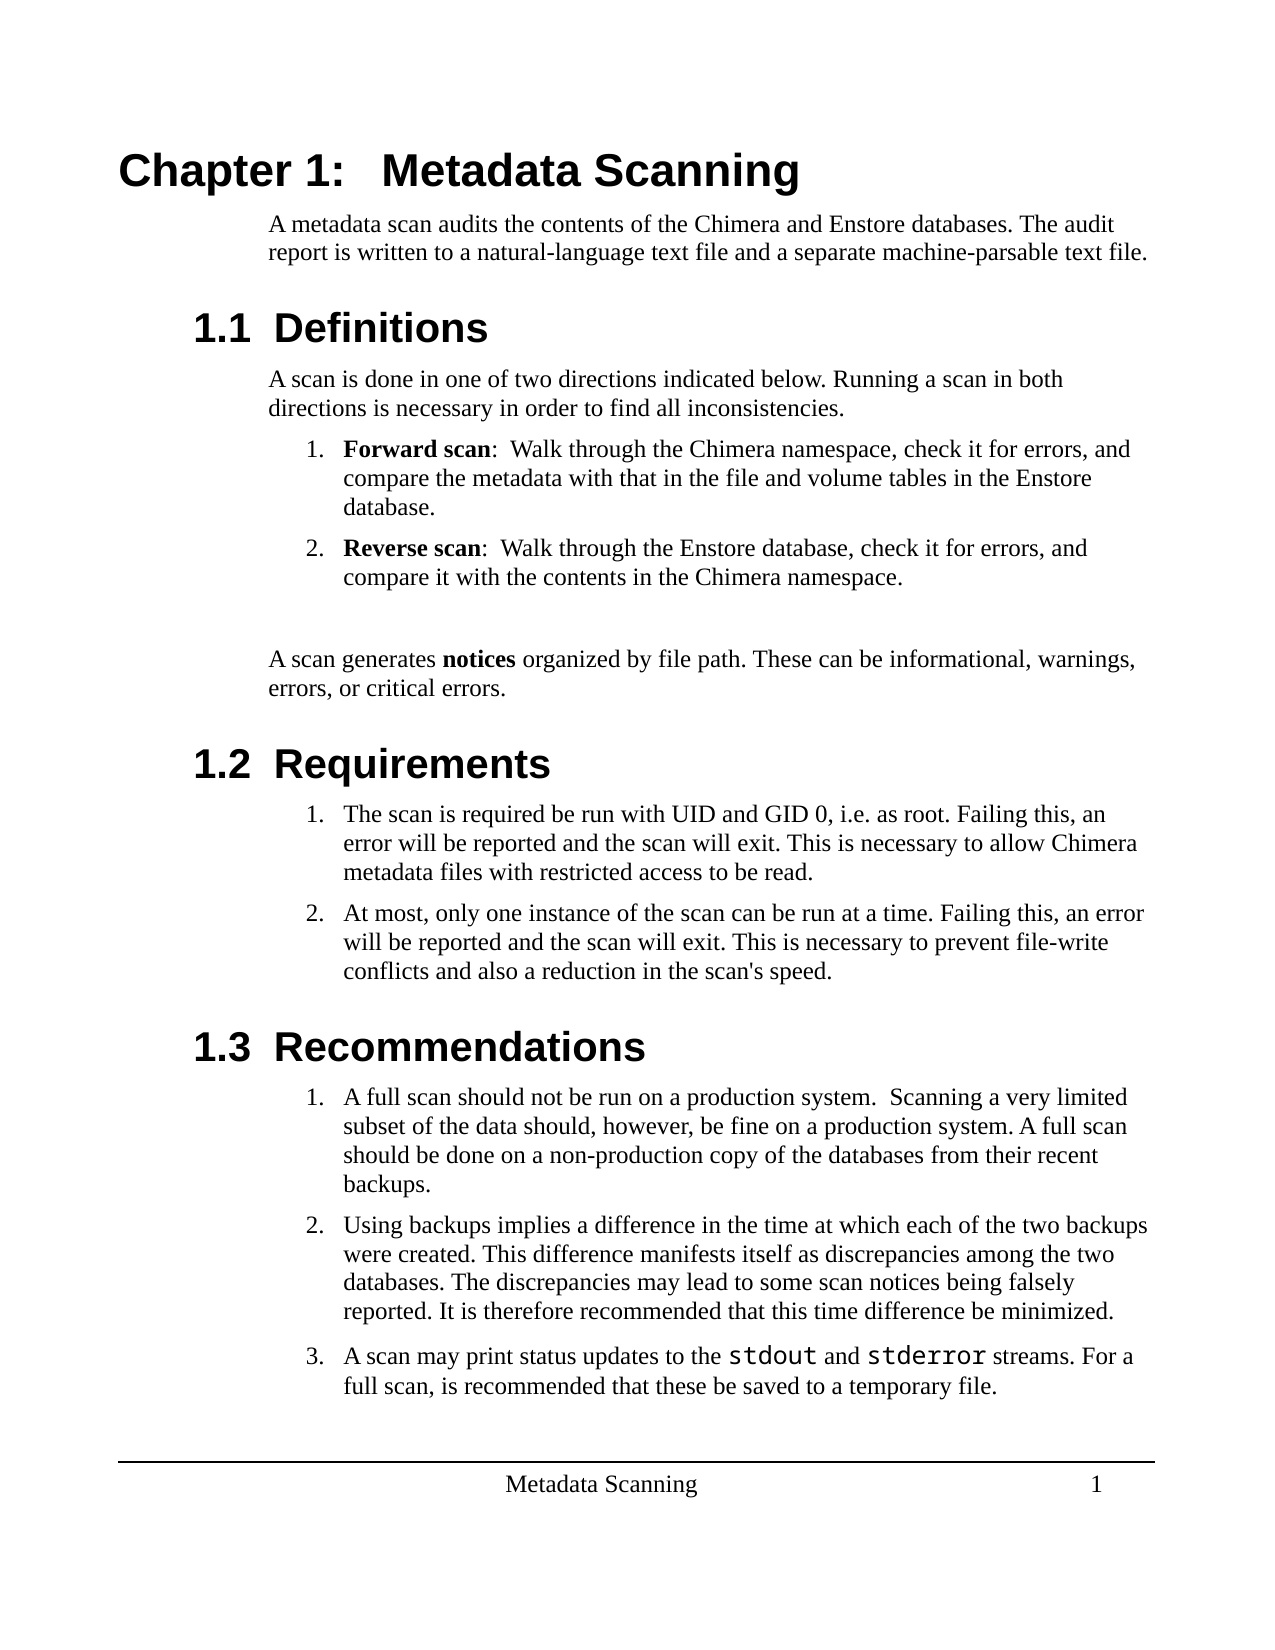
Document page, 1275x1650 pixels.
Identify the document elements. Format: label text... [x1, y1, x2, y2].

text A metadata scan audits the contents of the Chimera and Enstore databases. The audit report is written to a natural-language text file and a separate machine-parsable text file. [268, 209, 1157, 266]
list Using backups implies a difference in the time at which each of the two backups were created. This difference manifests itself as discrepancies among the two databases. The discrepancies may lead to some scan notices being falsely reported. It is therefore recommended that this time difference be minimized. [306, 1210, 1157, 1325]
list At most, only one instance of the scan can be run at a time. Failing this, an error will be reported and the scan will exit. This is necessary to prevent file-write conflicts and also a reduction in the scan's speed. [306, 898, 1157, 984]
subtitle Definitions [193, 304, 1157, 352]
list The scan is required be run with UID and GID 0, i.e. as root. Failing this, an error will be reported and the scan will exit. This is necessary to allow Chimera metadata files with restricted access to be read. [306, 799, 1157, 886]
list Reverse scan: Walk through the Enstore database, check it for errors, and compare it with the contents in the Chimera namespace. [306, 533, 1157, 590]
list A scan may print status updates to the stdout and stderror streams. For a full scan, is recommended that these be saved to a temporary file. [306, 1337, 1157, 1400]
list A full scan should not be run on a production system. Scanning a very limited subset of the data should, however, be fine on a production system. A full scan should be done on a non-production copy of the databases from their recent backups. [306, 1082, 1157, 1197]
subtitle Metadata Scanning [118, 143, 1157, 196]
list Forward scan: Walk through the Chimera namespace, check it for errors, and compare the metadata with that in the file and volume tables in the Enstore database. [306, 434, 1157, 520]
text A scan generates notices organized by file path. These can be informational, warnings, errors, or critical errors. [268, 644, 1157, 702]
subtitle Requirements [193, 739, 1157, 787]
subtitle Recommendations [193, 1022, 1157, 1070]
text A scan is done in one of two directions indicated below. Running a scan in both directions is necessary in order to find all inconsistencies. [268, 364, 1157, 422]
